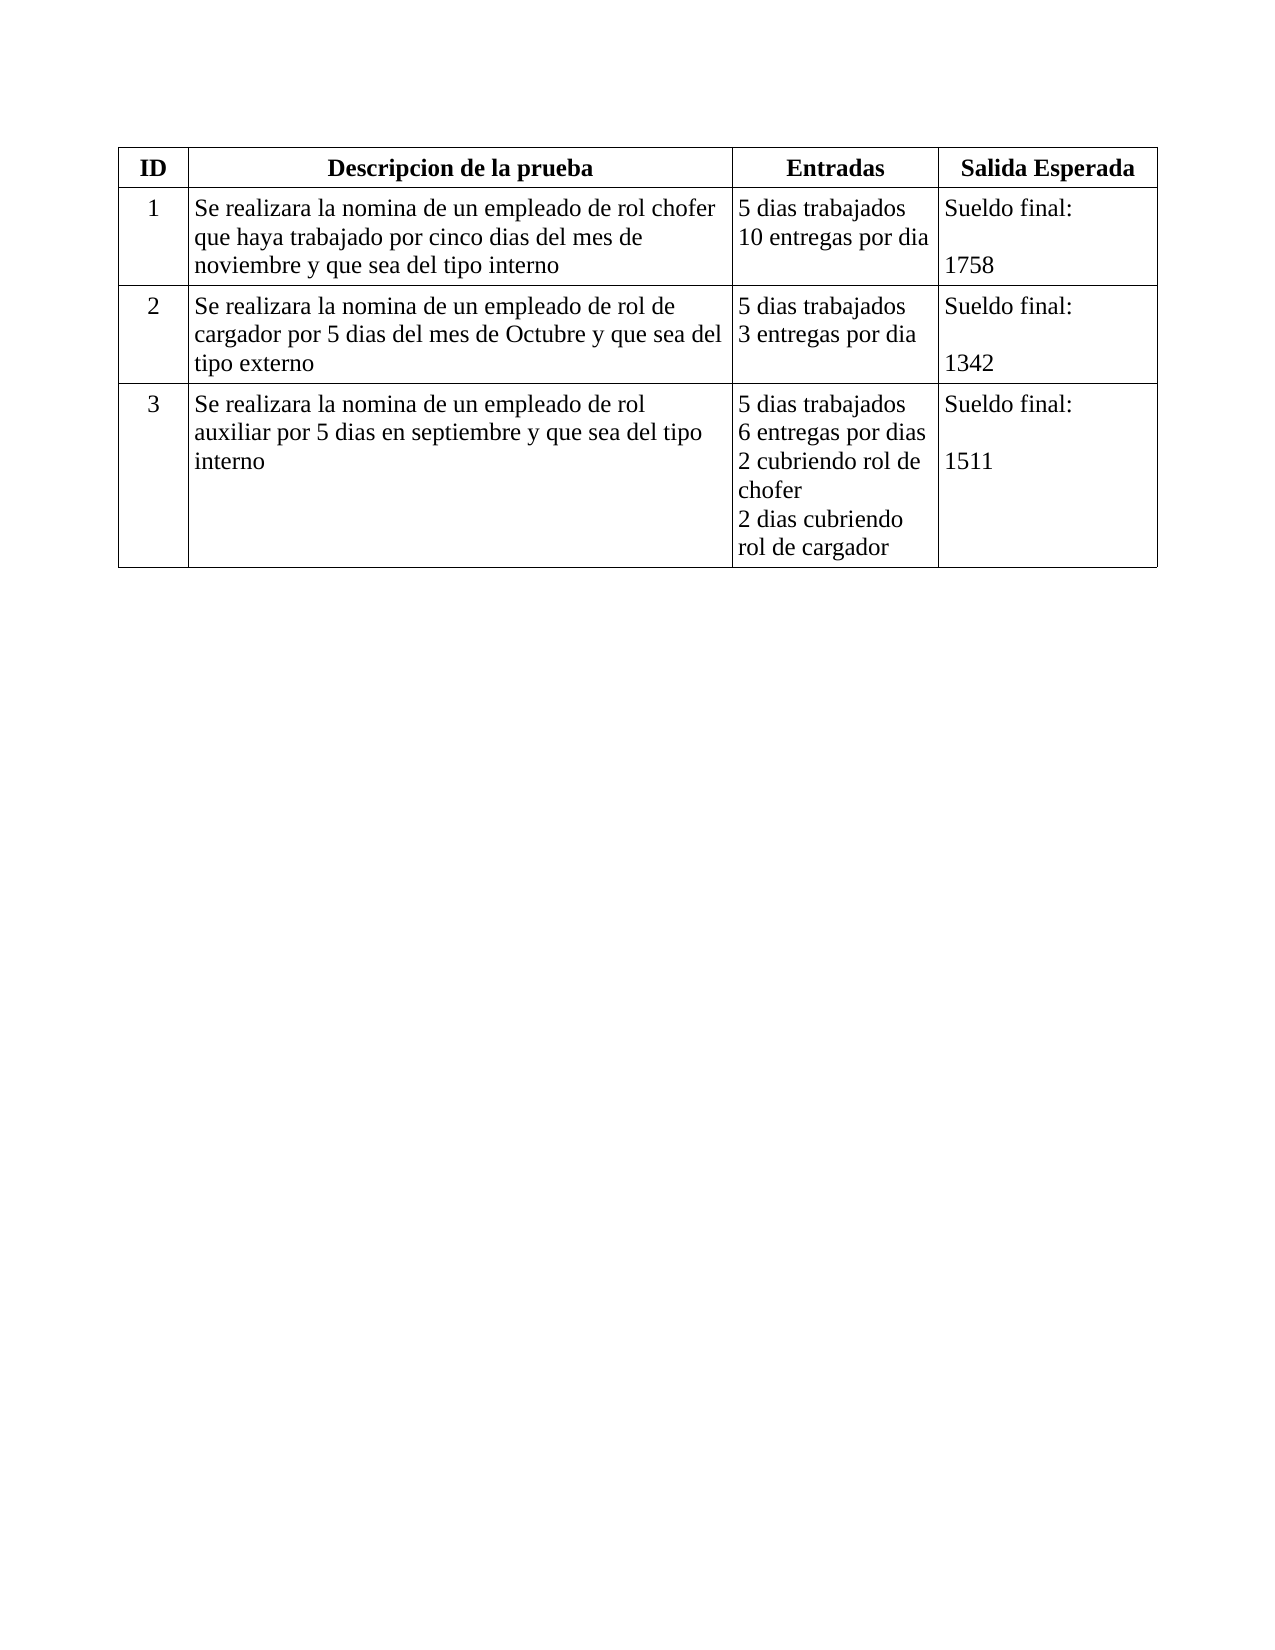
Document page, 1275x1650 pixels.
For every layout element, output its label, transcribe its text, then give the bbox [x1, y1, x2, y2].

table_header Descripcion de la prueba [189, 148, 732, 187]
table_cell 3 [119, 384, 188, 567]
table_header ID [119, 148, 188, 187]
table_cell Se realizara la nomina de un empleado de rol de cargador por 5 dias del mes de Octubre y que sea del tipo externo [189, 286, 732, 383]
table_cell Sueldo final: 1342 [939, 286, 1157, 383]
table_cell 2 [119, 286, 188, 383]
table_cell Sueldo final: 1511 [939, 384, 1157, 567]
table_header Salida Esperada [939, 148, 1157, 187]
table_cell 5 dias trabajados 6 entregas por dias 2 cubriendo rol de chofer 2 dias cubriendo rol de cargador [733, 384, 938, 567]
table_header Entradas [733, 148, 938, 187]
table_cell Sueldo final: 1758 [939, 188, 1157, 285]
table_cell 1 [119, 188, 188, 285]
table_cell Se realizara la nomina de un empleado de rol auxiliar por 5 dias en septiembre y que sea del tipo interno [189, 384, 732, 567]
table_cell 5 dias trabajados 3 entregas por dia [733, 286, 938, 383]
table_cell 5 dias trabajados 10 entregas por dia [733, 188, 938, 285]
table_cell Se realizara la nomina de un empleado de rol chofer que haya trabajado por cinco dias del mes de noviembre y que sea del tipo interno [189, 188, 732, 285]
